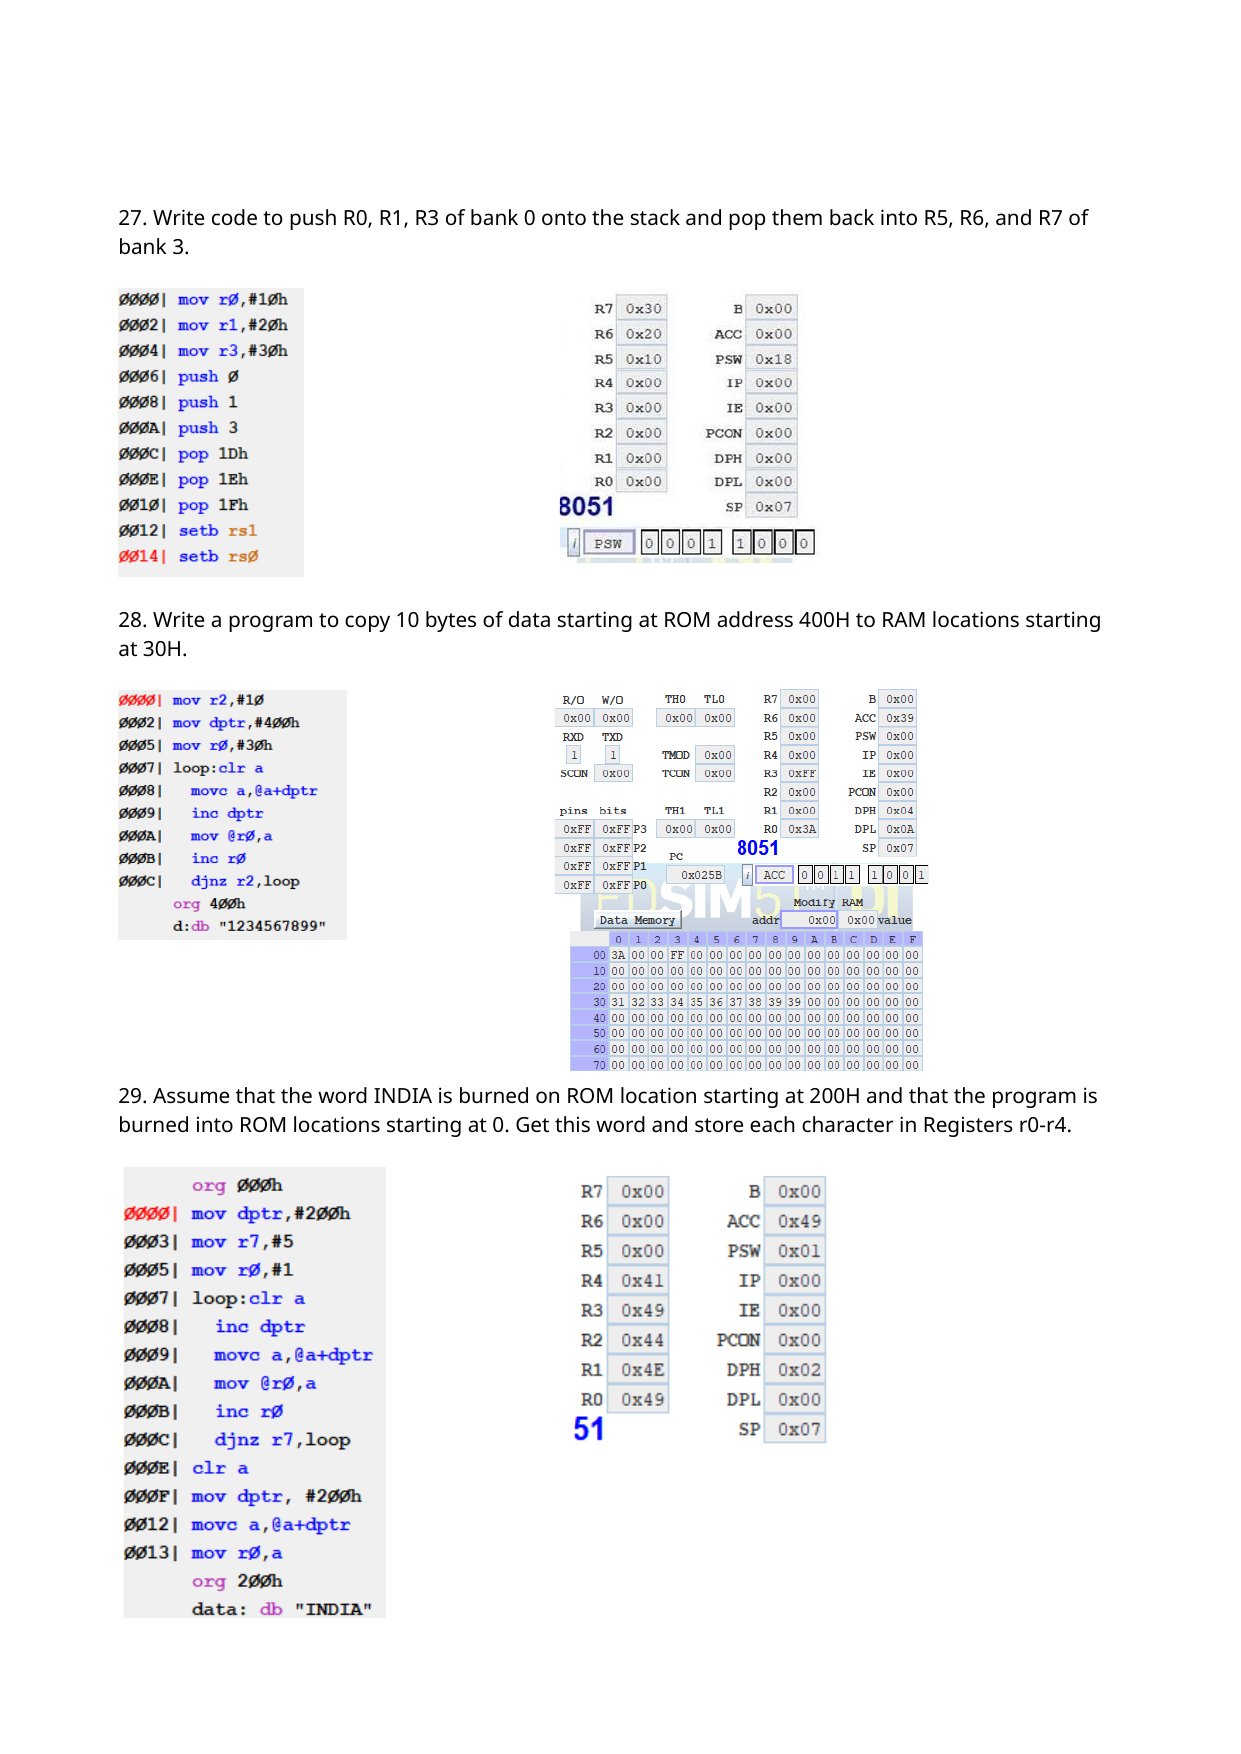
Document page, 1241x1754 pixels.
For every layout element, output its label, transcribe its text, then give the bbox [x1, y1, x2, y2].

picture [118, 288, 304, 577]
picture [118, 690, 347, 940]
picture [574, 1176, 828, 1445]
picture [554, 685, 929, 1071]
text 28. Write a program to copy 10 bytes of data starting at ROM address 400H to RAM locations starting at 30H. [118, 606, 1122, 662]
picture [559, 288, 820, 563]
text 29. Assume that the word INDIA is burned on ROM location starting at 200H and that the program is burned into ROM locations starting at 0. Get this word and store each character in Registers r0-r4. [118, 1082, 1122, 1138]
text 27. Write code to push R0, R1, R3 of bank 0 onto the stack and pop them back into R5, R6, and R7 of bank 3. [118, 203, 1122, 260]
picture [123, 1167, 386, 1618]
